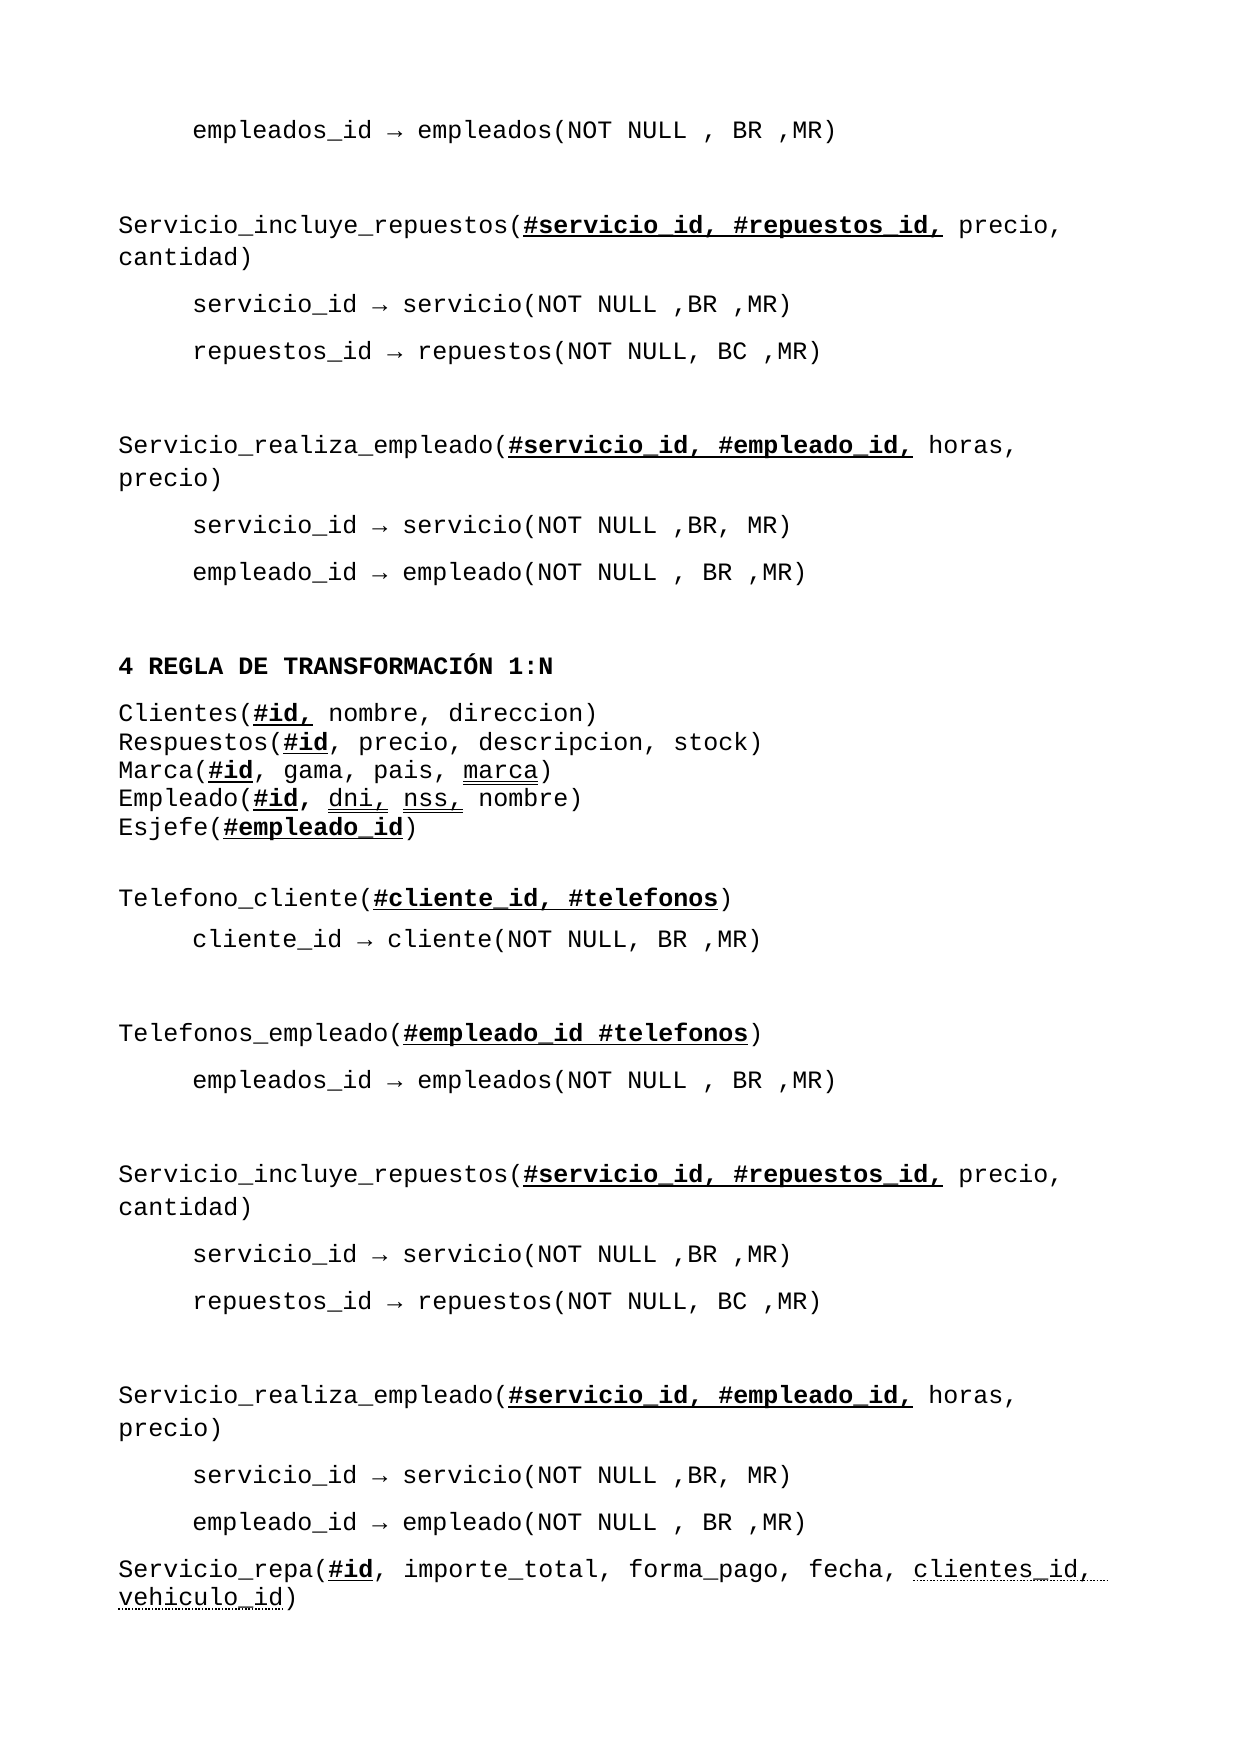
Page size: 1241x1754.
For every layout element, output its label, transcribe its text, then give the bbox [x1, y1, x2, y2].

text Respuestos(#id, precio, descripcion, stock) [118, 729, 1122, 758]
text Empleado(#id, dni, nss, nombre) [118, 786, 1122, 814]
text empleados_id → empleados(NOT NULL , BR ,MR) [118, 1068, 1122, 1096]
text repuestos_id → repuestos(NOT NULL, BC ,MR) [118, 1288, 1122, 1317]
text Telefonos_empleado(#empleado_id #telefonos) [118, 1021, 1122, 1049]
text Esjefe(#empleado_id) [118, 814, 1122, 843]
subtitle Telefono_cliente(#cliente_id, #telefonos) [118, 886, 1122, 914]
text servicio_id → servicio(NOT NULL ,BR, MR) [118, 1462, 1122, 1491]
text Marca(#id, gama, pais, marca) [118, 758, 1122, 786]
text servicio_id → servicio(NOT NULL ,BR ,MR) [118, 292, 1122, 320]
text cliente_id → cliente(NOT NULL, BR ,MR) [118, 926, 1122, 955]
text servicio_id → servicio(NOT NULL ,BR ,MR) [118, 1241, 1122, 1270]
text servicio_id → servicio(NOT NULL ,BR, MR) [118, 513, 1122, 541]
text empleados_id → empleados(NOT NULL , BR ,MR) [118, 118, 1122, 146]
text Servicio_realiza_empleado(#servicio_id, #empleado_id, horas, precio) [118, 1383, 1122, 1443]
text repuestos_id → repuestos(NOT NULL, BC ,MR) [118, 339, 1122, 367]
text Clientes(#id, nombre, direccion) [118, 701, 1122, 729]
text empleado_id → empleado(NOT NULL , BR ,MR) [118, 1509, 1122, 1538]
text Servicio_incluye_repuestos(#servicio_id, #repuestos_id, precio, cantidad) [118, 1162, 1122, 1223]
text 4 REGLA DE TRANSFORMACIÓN 1:N [118, 654, 1122, 682]
text Servicio_incluye_repuestos(#servicio_id, #repuestos_id, precio, cantidad) [118, 212, 1122, 273]
text Servicio_realiza_empleado(#servicio_id, #empleado_id, horas, precio) [118, 433, 1122, 494]
text empleado_id → empleado(NOT NULL , BR ,MR) [118, 560, 1122, 588]
text Servicio_repa(#id, importe_total, forma_pago, fecha, clientes_id, vehiculo_id) [118, 1556, 1122, 1613]
